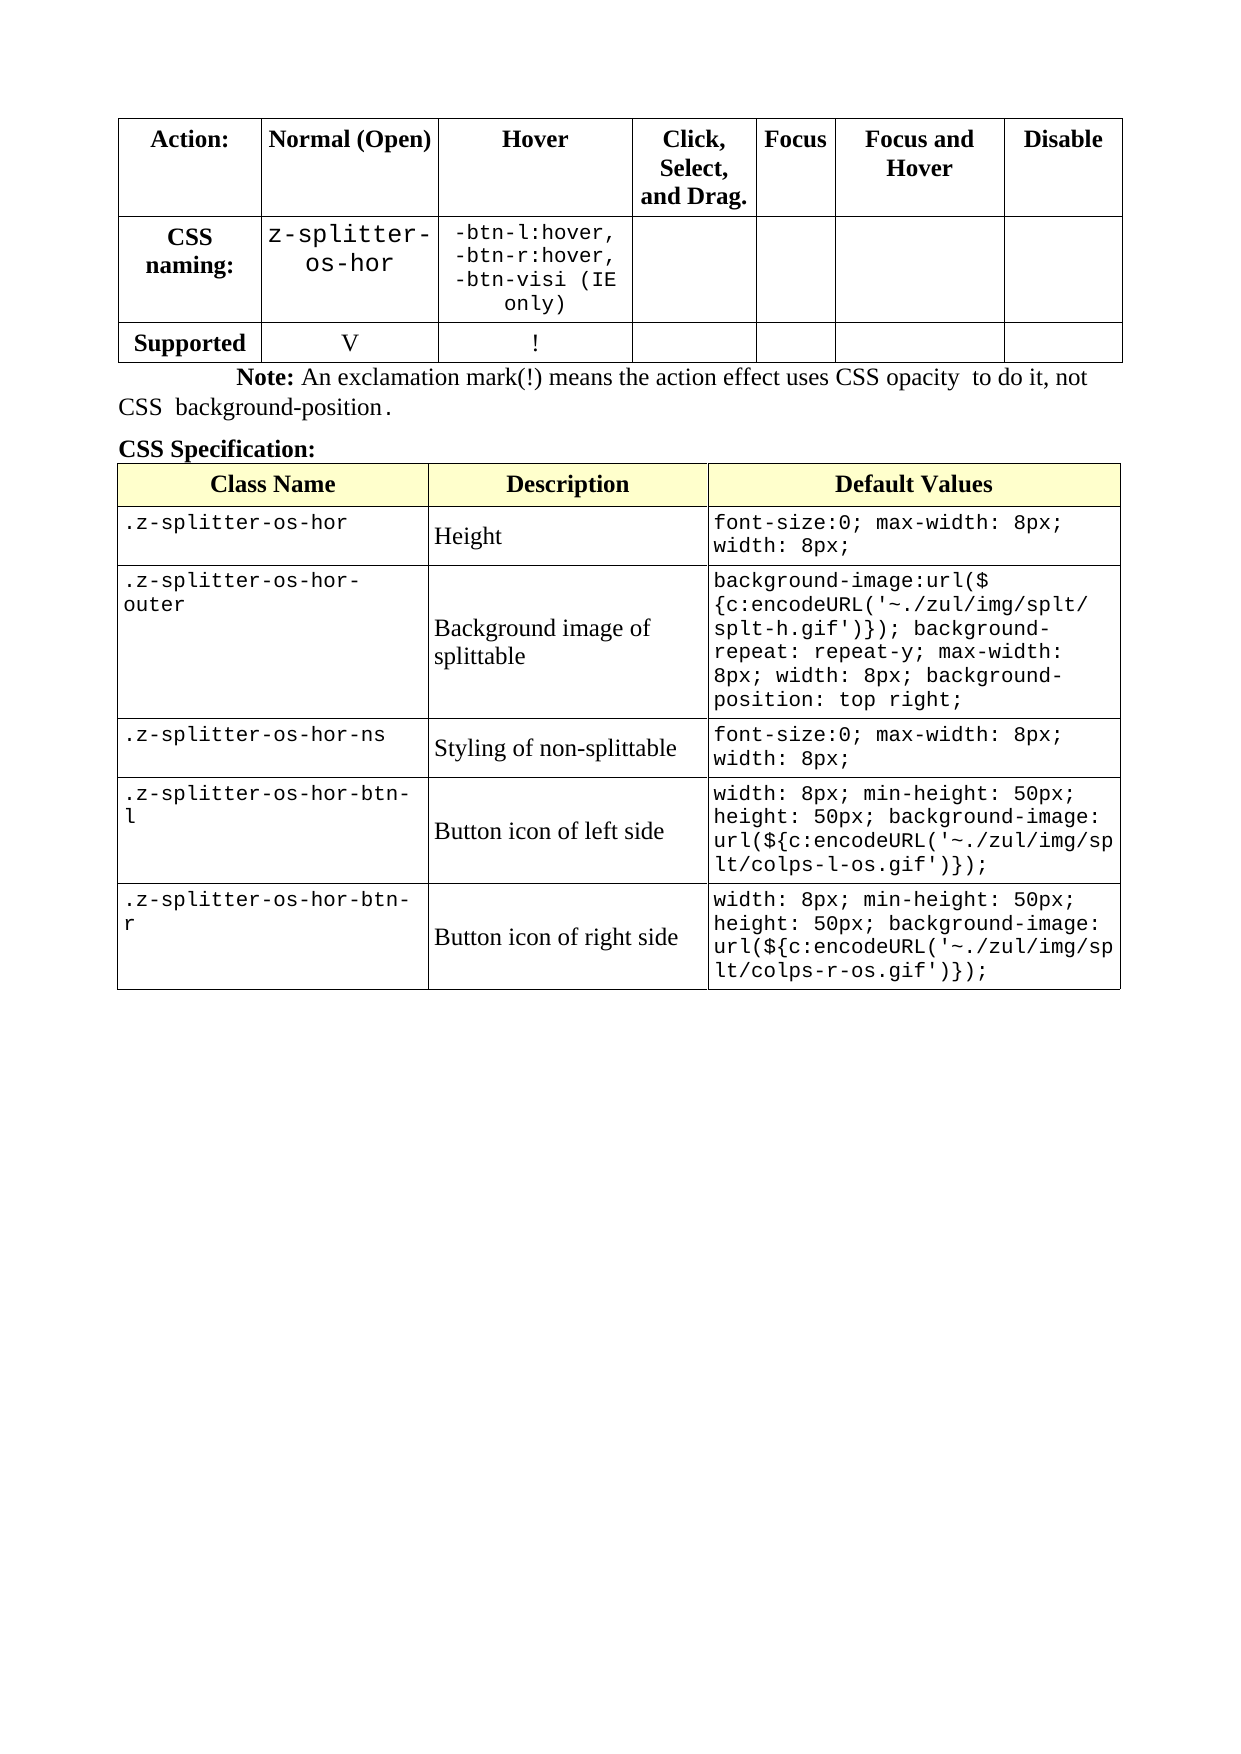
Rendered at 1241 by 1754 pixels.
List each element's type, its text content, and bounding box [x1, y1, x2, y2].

table_cell Styling of non-splittable [429, 719, 707, 777]
table_cell [1005, 323, 1122, 362]
table_header Description [429, 464, 707, 506]
table_cell .z-splitter-os-hor-ns [118, 719, 428, 777]
table_header Default Values [709, 464, 1120, 506]
table_cell .z-splitter-os-hor [118, 507, 428, 565]
table_cell [836, 323, 1004, 362]
table_cell CSS naming: [119, 217, 261, 322]
table_header Normal (Open) [262, 119, 438, 216]
table_cell Background image of splittable [429, 566, 707, 718]
table_cell width: 8px; min-height: 50px; height: 50px; background-image: url(${c:encodeURL('~./zul/img/splt/colps-r-os.gif')}); [709, 884, 1120, 989]
table_cell [836, 217, 1004, 322]
table_cell font-size:0; max-width: 8px; width: 8px; [709, 507, 1120, 565]
table_cell Button icon of left side [429, 778, 707, 883]
table_cell [633, 217, 756, 322]
table_header Action: [119, 119, 261, 216]
table_cell z-splitter-os-hor [262, 217, 438, 322]
table_cell .z-splitter-os-hor-btn-r [118, 884, 428, 989]
table_cell V [262, 323, 438, 362]
table_cell .z-splitter-os-hor-btn-l [118, 778, 428, 883]
table_header Click, Select, and Drag. [633, 119, 756, 216]
table_header Hover [439, 119, 632, 216]
table_header Class Name [118, 464, 428, 506]
table_cell background-image:url(${c:encodeURL('~./zul/img/splt/splt-h.gif')}); background-repeat: repeat-y; max-width: 8px; width: 8px; background-position: top right; [709, 566, 1120, 718]
table_cell width: 8px; min-height: 50px; height: 50px; background-image: url(${c:encodeURL('~./zul/img/splt/colps-l-os.gif')}); [709, 778, 1120, 883]
table_cell .z-splitter-os-hor-outer [118, 566, 428, 718]
table_header Disable [1005, 119, 1122, 216]
text CSS Specification: [118, 434, 1122, 463]
text Note: An exclamation mark(!) means the action effect uses CSS opacity to do it, not CSS background-position. [118, 363, 1122, 422]
table_header Focus [757, 119, 835, 216]
table_cell [757, 323, 835, 362]
table_cell Supported [119, 323, 261, 362]
table_cell font-size:0; max-width: 8px; width: 8px; [709, 719, 1120, 777]
table_cell [757, 217, 835, 322]
table_header Focus and Hover [836, 119, 1004, 216]
table_cell -btn-l:hover, -btn-r:hover, -btn-visi (IE only) [439, 217, 632, 322]
table_cell Button icon of right side [429, 884, 707, 989]
table_cell ! [439, 323, 632, 362]
table_cell [1005, 217, 1122, 322]
table_cell [633, 323, 756, 362]
table_cell Height [429, 507, 707, 565]
